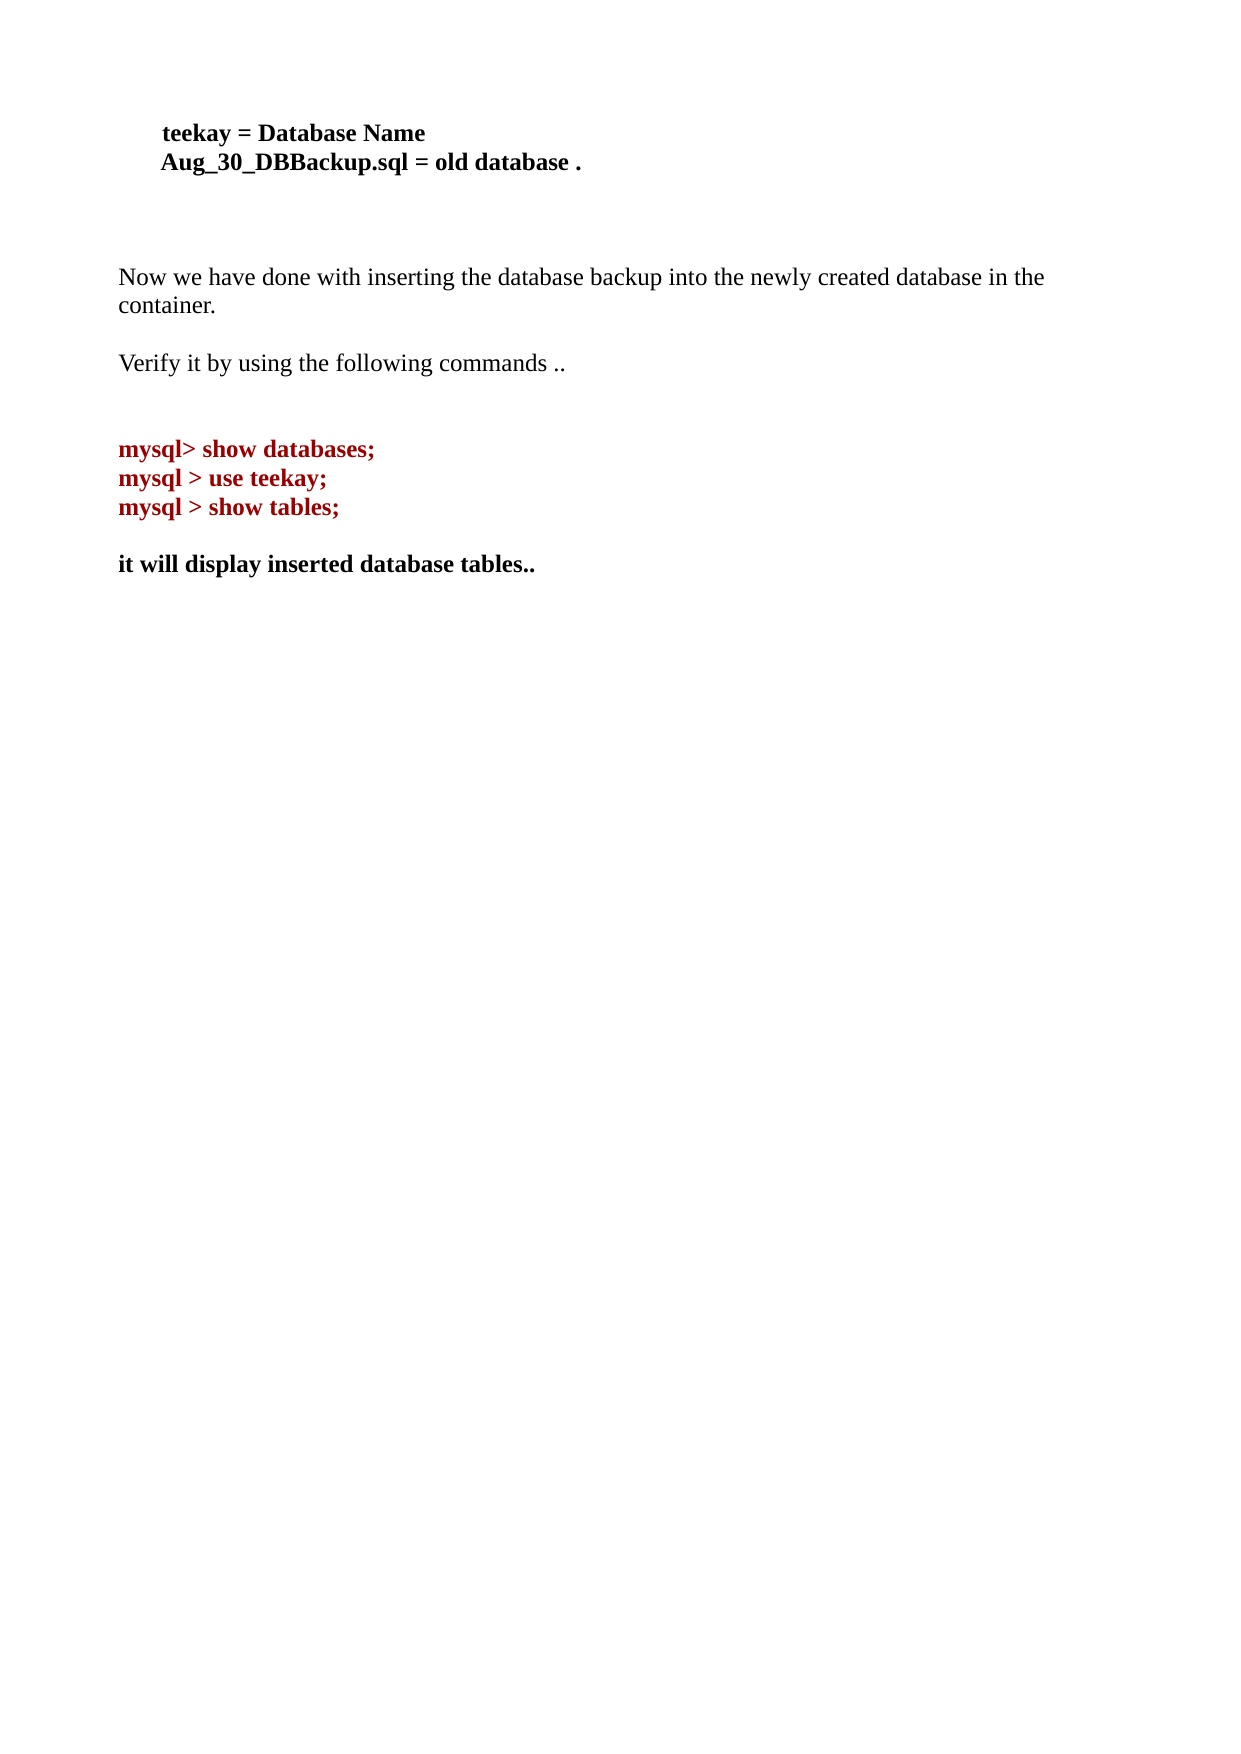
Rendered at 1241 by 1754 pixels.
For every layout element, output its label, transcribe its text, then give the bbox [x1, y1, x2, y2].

text Now we have done with inserting the database backup into the newly created database in the container. [118, 262, 1122, 319]
text Aug_30_DBBackup.sql = old database . [118, 147, 1122, 176]
text it will display inserted database tables.. [118, 549, 1122, 578]
text mysql> show databases; [118, 434, 1122, 463]
text Verify it by using the following commands .. [118, 348, 1122, 377]
text mysql > use teekay; [118, 463, 1122, 492]
text mysql > show tables; [118, 492, 1122, 521]
text teekay = Database Name [118, 118, 1122, 147]
